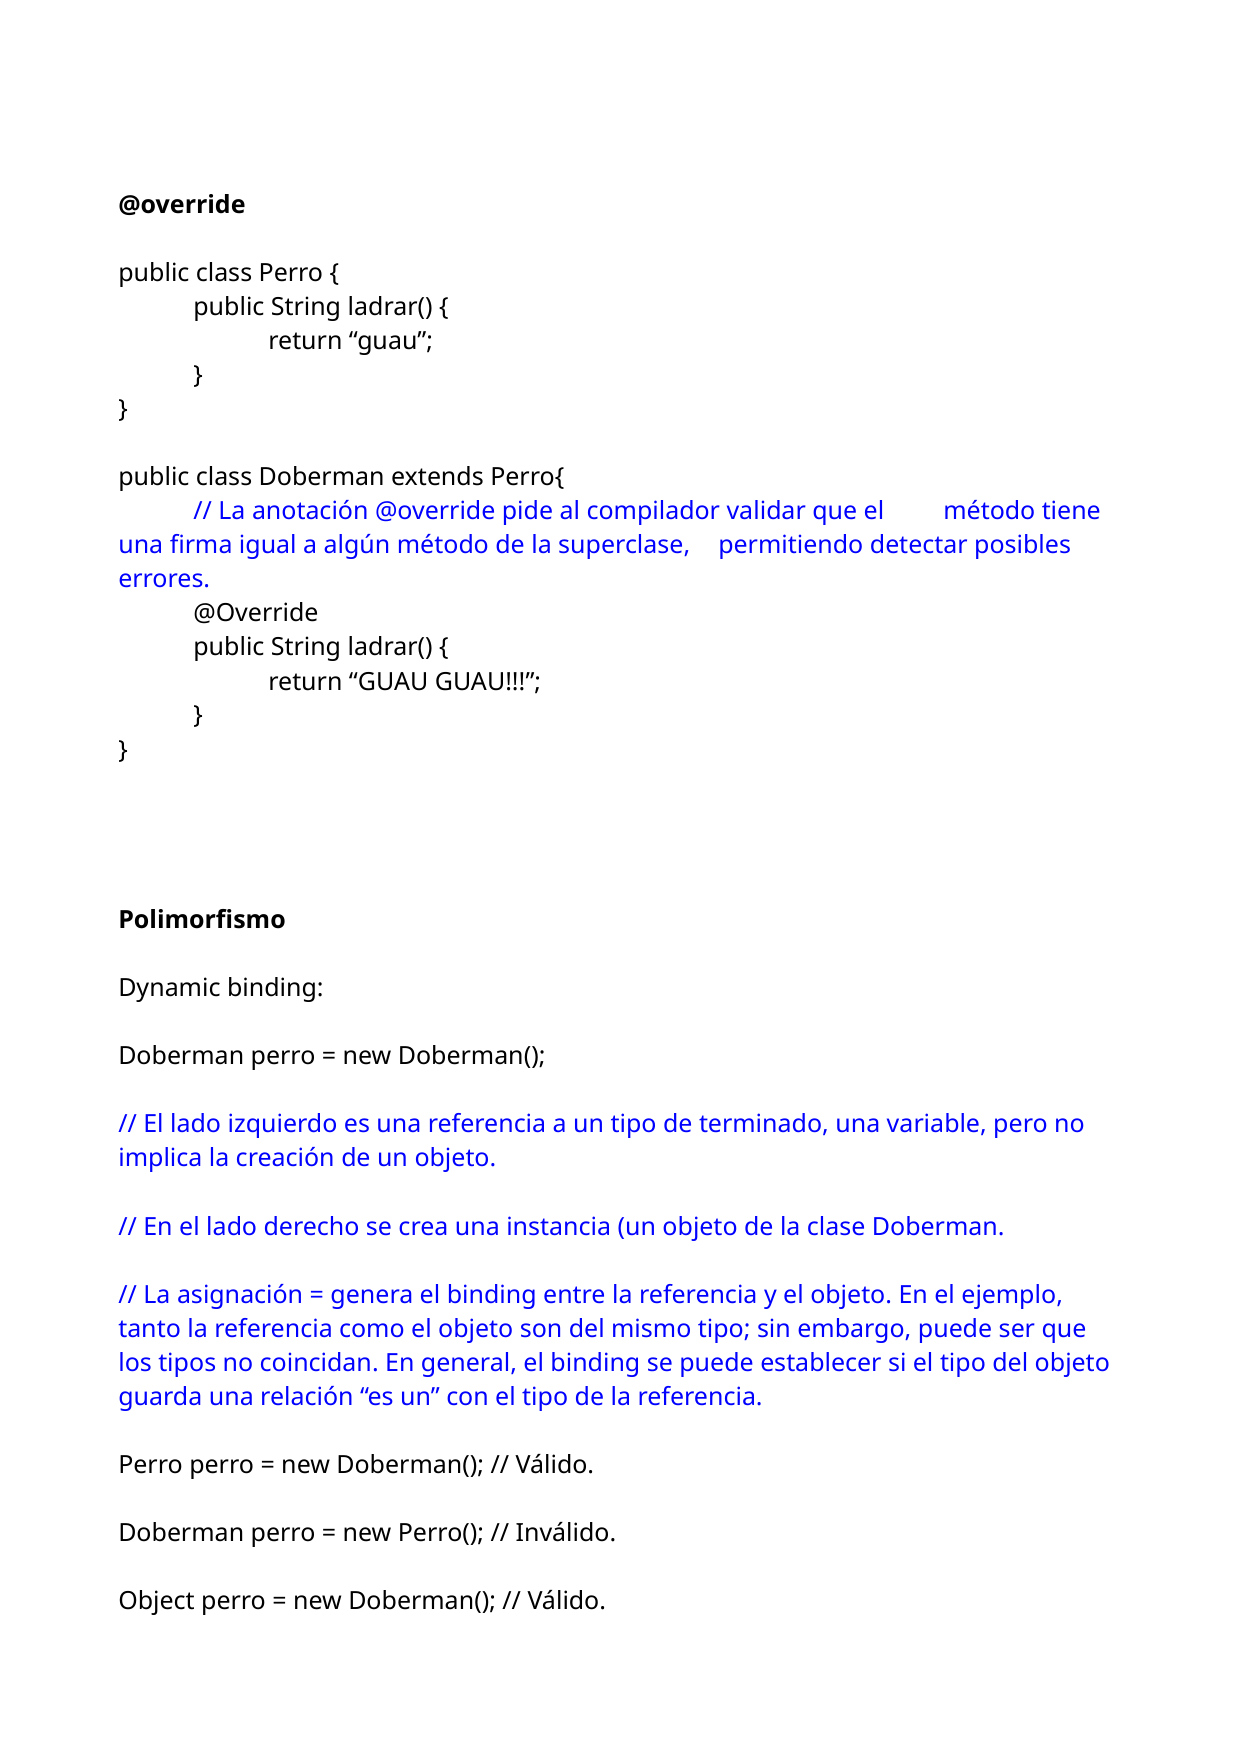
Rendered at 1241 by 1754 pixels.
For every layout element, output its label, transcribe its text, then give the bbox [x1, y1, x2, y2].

text } [118, 357, 1122, 391]
text public String ladrar() { [118, 629, 1122, 663]
text // La anotación @override pide al compilador validar que el método tiene una firma igual a algún método de la superclase, permitiendo detectar posibles errores. [118, 493, 1122, 595]
text public class Doberman extends Perro{ [118, 459, 1122, 493]
text Dynamic binding: [118, 970, 1122, 1004]
text // La asignación = genera el binding entre la referencia y el objeto. En el ejemplo, tanto la referencia como el objeto son del mismo tipo; sin embargo, puede ser que los tipos no coincidan. En general, el binding se puede establecer si el tipo del objeto guarda una relación “es un” con el tipo de la referencia. [118, 1276, 1122, 1412]
text return “GUAU GUAU!!!”; [118, 663, 1122, 697]
text @Override [118, 595, 1122, 629]
text } [118, 731, 1122, 765]
text } [118, 391, 1122, 425]
text public class Perro { [118, 254, 1122, 288]
text Doberman perro = new Doberman(); [118, 1038, 1122, 1072]
text return “guau”; [118, 322, 1122, 357]
text Polimorfismo [118, 902, 1122, 936]
text } [118, 697, 1122, 731]
text Doberman perro = new Perro(); // Inválido. [118, 1515, 1122, 1549]
text @override [118, 186, 1122, 220]
text // El lado izquierdo es una referencia a un tipo de terminado, una variable, pero no implica la creación de un objeto. [118, 1106, 1122, 1174]
text Object perro = new Doberman(); // Válido. [118, 1583, 1122, 1617]
text public String ladrar() { [118, 288, 1122, 322]
text // En el lado derecho se crea una instancia (un objeto de la clase Doberman. [118, 1208, 1122, 1242]
text Perro perro = new Doberman(); // Válido. [118, 1447, 1122, 1481]
